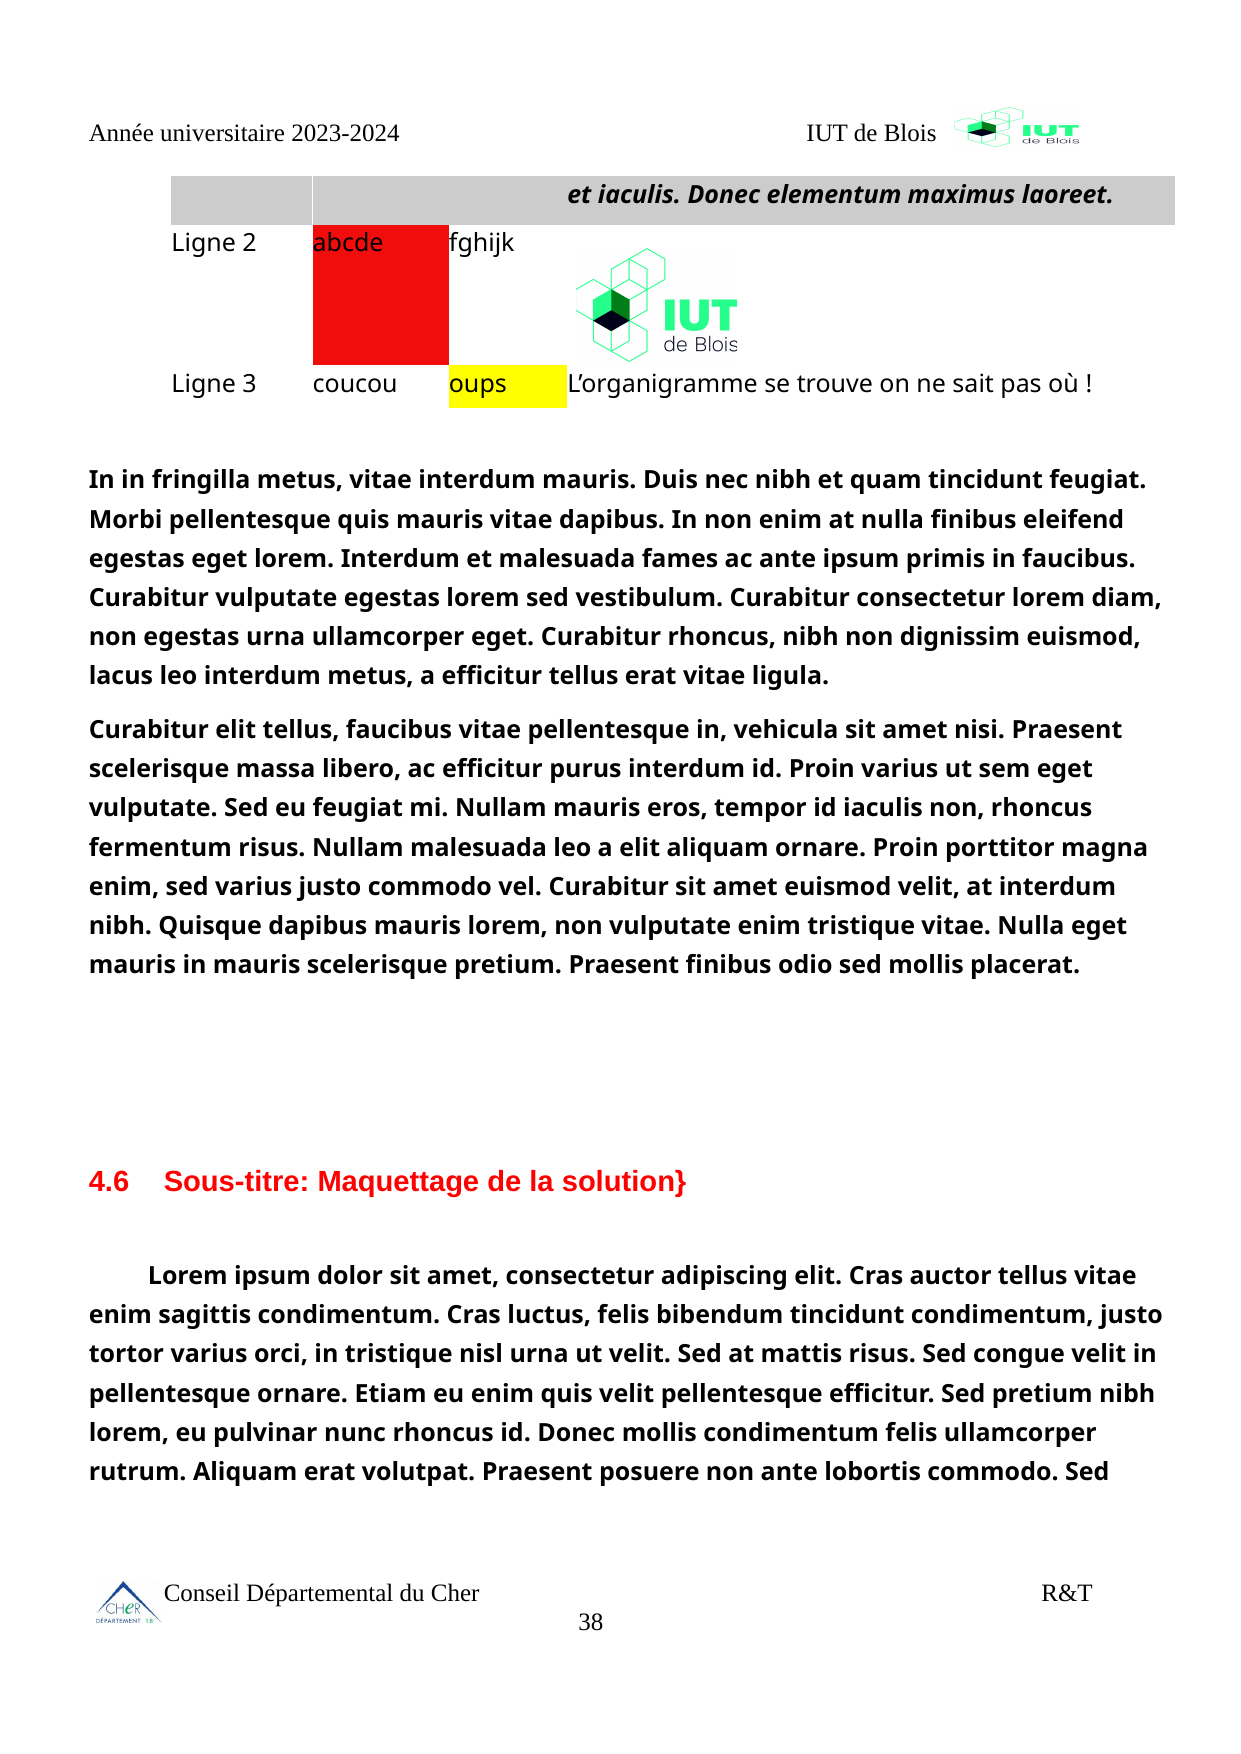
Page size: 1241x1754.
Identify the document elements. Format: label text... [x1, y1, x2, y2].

table_cell coucou [313, 365, 449, 408]
table_cell oups [449, 365, 567, 408]
table_cell L’organigramme se trouve on ne sait pas où ! [567, 365, 1175, 408]
table_header et iaculis. Donec elementum maximus laoreet. [567, 176, 1175, 225]
table_cell fghijk [449, 225, 567, 365]
table_cell abcde [313, 225, 449, 365]
table_header [171, 176, 312, 225]
picture [954, 107, 1079, 147]
text Lorem ipsum dolor sit amet, consectetur adipiscing elit. Cras auctor tellus vitae enim sagittis condimentum. Cras luctus, felis bibendum tincidunt condimentum, justo tortor varius orci, in tristique nisl urna ut velit. Sed at mattis risus. Sed congue velit in pellentesque ornare. Etiam eu enim quis velit pellentesque efficitur. Sed pretium nibh lorem, eu pulvinar nunc rhoncus id. Donec mollis condimentum felis ullamcorper rutrum. Aliquam erat volutpat. Praesent posuere non ante lobortis commodo. Sed [88, 1258, 1175, 1488]
picture [96, 1581, 162, 1623]
text In in fringilla metus, vitae interdum mauris. Duis nec nibh et quam tincidunt feugiat. Morbi pellentesque quis mauris vitae dapibus. In non enim at nulla finibus eleifend egestas eget lorem. Interdum et malesuada fames ac ante ipsum primis in faucibus. Curabitur vulputate egestas lorem sed vestibulum. Curabitur consectetur lorem diam, non egestas urna ullamcorper eget. Curabitur rhoncus, nibh non dignissim euismod, lacus leo interdum metus, a efficitur tellus erat vitae ligula. [88, 462, 1175, 692]
text Curabitur elit tellus, faucibus vitae pellentesque in, vehicula sit amet nisi. Praesent scelerisque massa libero, ac efficitur purus interdum id. Proin varius ut sem eget vulputate. Sed eu feugiat mi. Nullam mauris eros, tempor id iaculis non, rhoncus fermentum risus. Nullam malesuada leo a elit aliquam ornare. Proin porttitor magna enim, sed varius justo commodo vel. Curabitur sit amet euismod velit, at interdum nibh. Quisque dapibus mauris lorem, non vulputate enim tristique vitae. Nulla eget mauris in mauris scelerisque pretium. Praesent finibus odio sed mollis placerat. [88, 712, 1175, 981]
picture [576, 248, 738, 362]
table_header [449, 176, 567, 225]
subtitle Sous-titre: Maquettage de la solution} [88, 1164, 1175, 1198]
table_cell Ligne 2 [171, 225, 312, 365]
table_cell Ligne 3 [171, 365, 312, 408]
table_cell [567, 225, 1175, 365]
table_header [313, 176, 449, 225]
